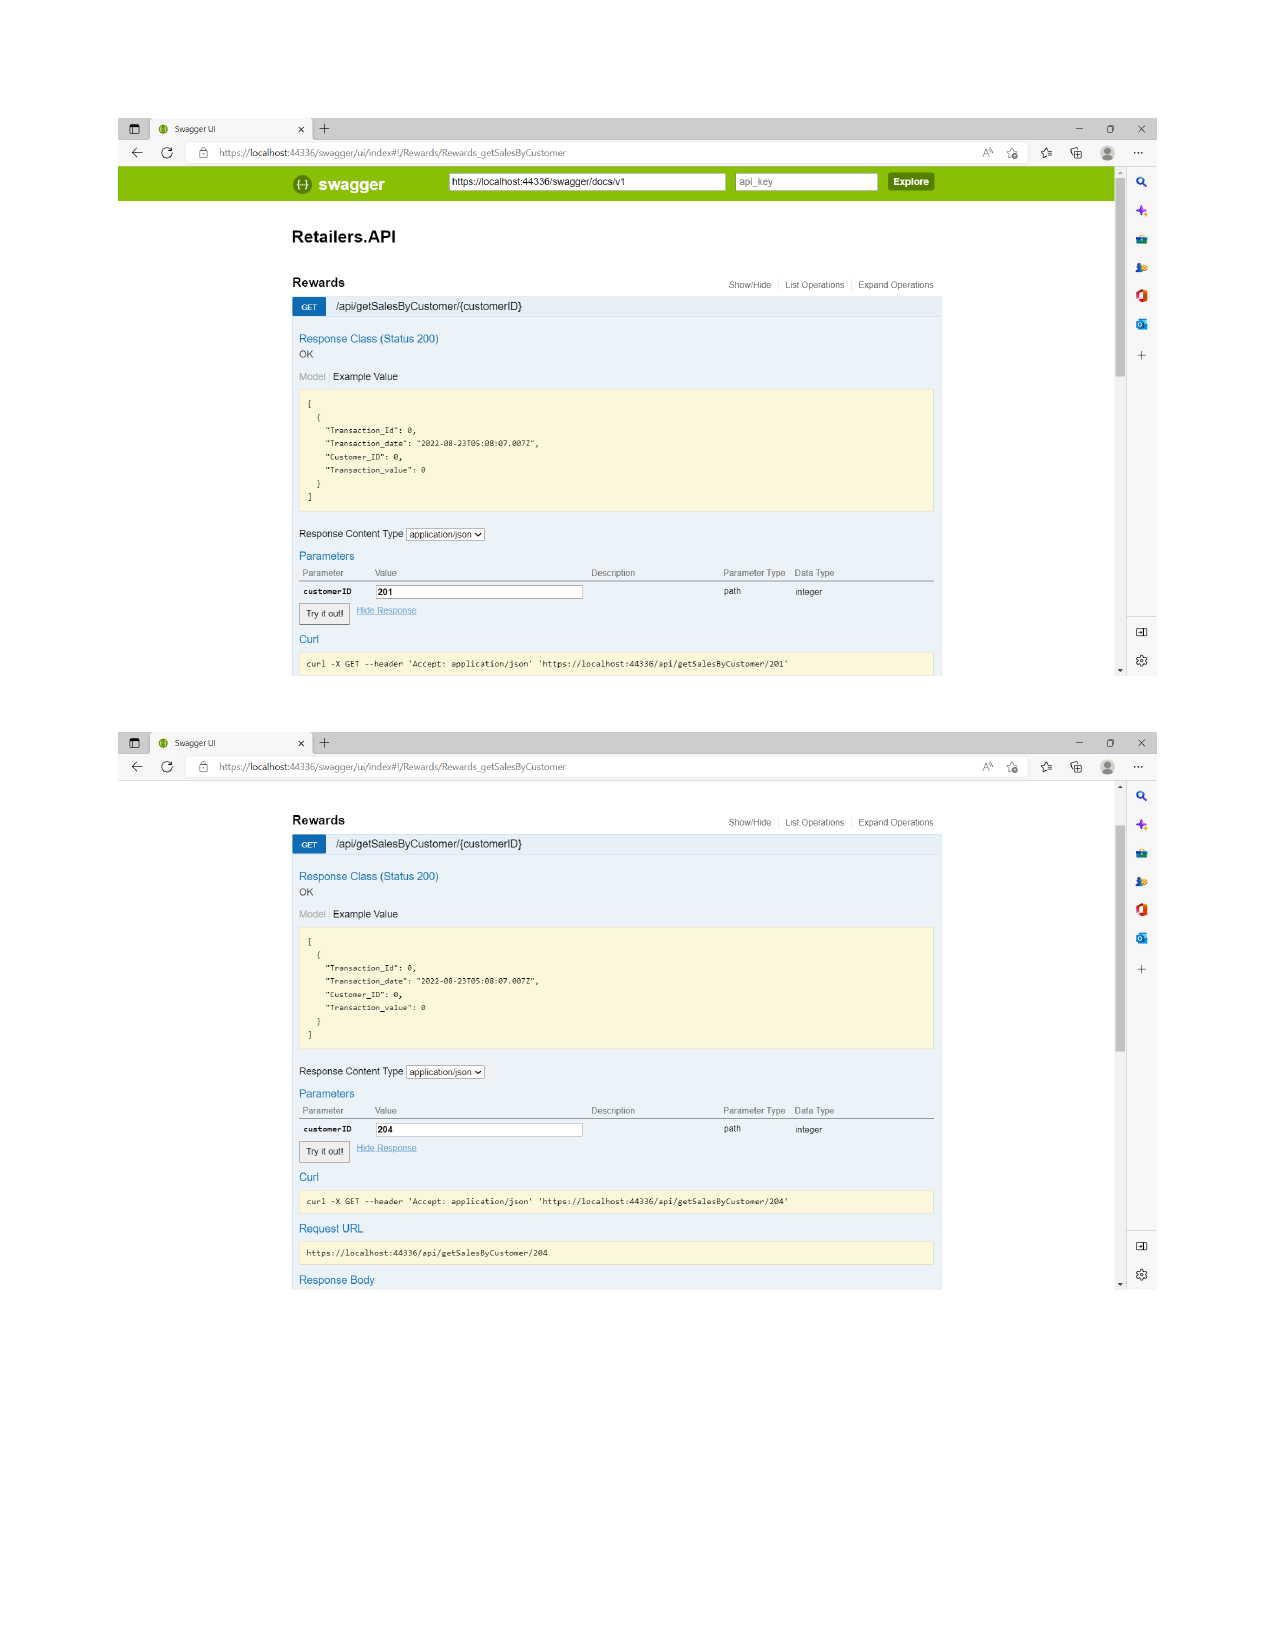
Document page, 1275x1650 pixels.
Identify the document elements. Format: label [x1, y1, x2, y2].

picture [118, 732, 1157, 1290]
picture [118, 118, 1157, 676]
